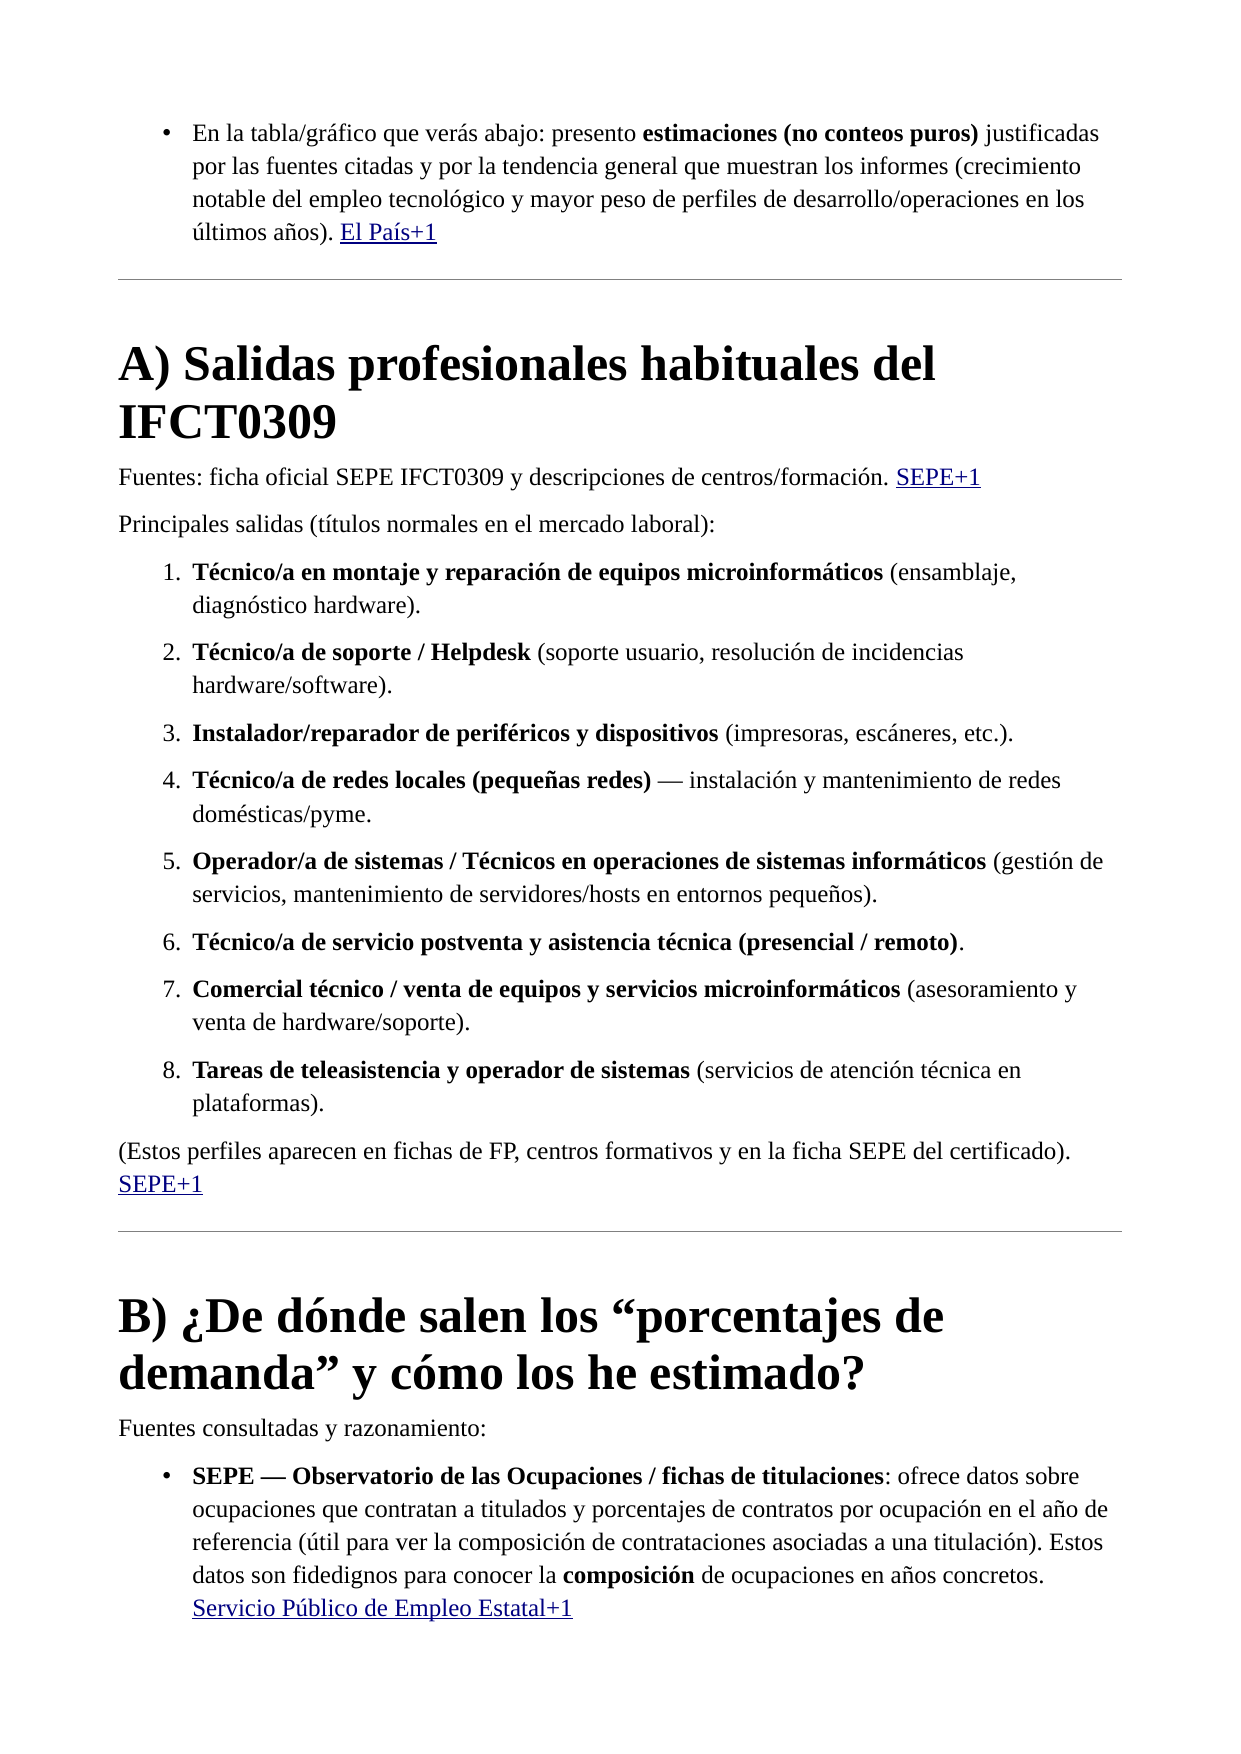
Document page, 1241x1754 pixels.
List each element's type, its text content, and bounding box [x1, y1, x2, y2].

text Principales salidas (títulos normales en el mercado laboral): [118, 509, 1122, 538]
list SEPE — Observatorio de las Ocupaciones / fichas de titulaciones: ofrece datos sobre ocupaciones que contratan a titulados y porcentajes de contratos por ocupación en el año de referencia (útil para ver la composición de contrataciones asociadas a una titulación). Estos datos son fidedignos para conocer la composición de ocupaciones en años concretos. Servicio Público de Empleo Estatal+1 [162, 1461, 1122, 1622]
list En la tabla/gráfico que verás abajo: presento estimaciones (no conteos puros) justificadas por las fuentes citadas y por la tendencia general que muestran los informes (crecimiento notable del empleo tecnológico y mayor peso de perfiles de desarrollo/operaciones en los últimos años). El País+1 [162, 118, 1122, 246]
list Operador/a de sistemas / Técnicos en operaciones de sistemas informáticos (gestión de servicios, mantenimiento de servidores/hosts en entornos pequeños). [162, 846, 1122, 908]
subtitle A) Salidas profesionales habituales del IFCT0309 [118, 334, 1122, 449]
list Técnico/a de redes locales (pequeñas redes) — instalación y mantenimiento de redes domésticas/pyme. [162, 766, 1122, 827]
text Fuentes consultadas y razonamiento: [118, 1413, 1122, 1442]
list Técnico/a en montaje y reparación de equipos microinformáticos (ensamblaje, diagnóstico hardware). [162, 557, 1122, 618]
list Comercial técnico / venta de equipos y servicios microinformáticos (asesoramiento y venta de hardware/soporte). [162, 974, 1122, 1036]
list Tareas de teleasistencia y operador de sistemas (servicios de atención técnica en plataformas). [162, 1055, 1122, 1117]
list Técnico/a de soporte / Helpdesk (soporte usuario, resolución de incidencias hardware/software). [162, 637, 1122, 699]
list Técnico/a de servicio postventa y asistencia técnica (presencial / remoto). [162, 927, 1122, 956]
list Instalador/reparador de periféricos y dispositivos (impresoras, escáneres, etc.). [162, 718, 1122, 747]
text Fuentes: ficha oficial SEPE IFCT0309 y descripciones de centros/formación. SEPE+1 [118, 462, 1122, 490]
subtitle B) ¿De dónde salen los “porcentajes de demanda” y cómo los he estimado? [118, 1286, 1122, 1401]
text (Estos perfiles aparecen en fichas de FP, centros formativos y en la ficha SEPE del certificado). SEPE+1 [118, 1136, 1122, 1197]
